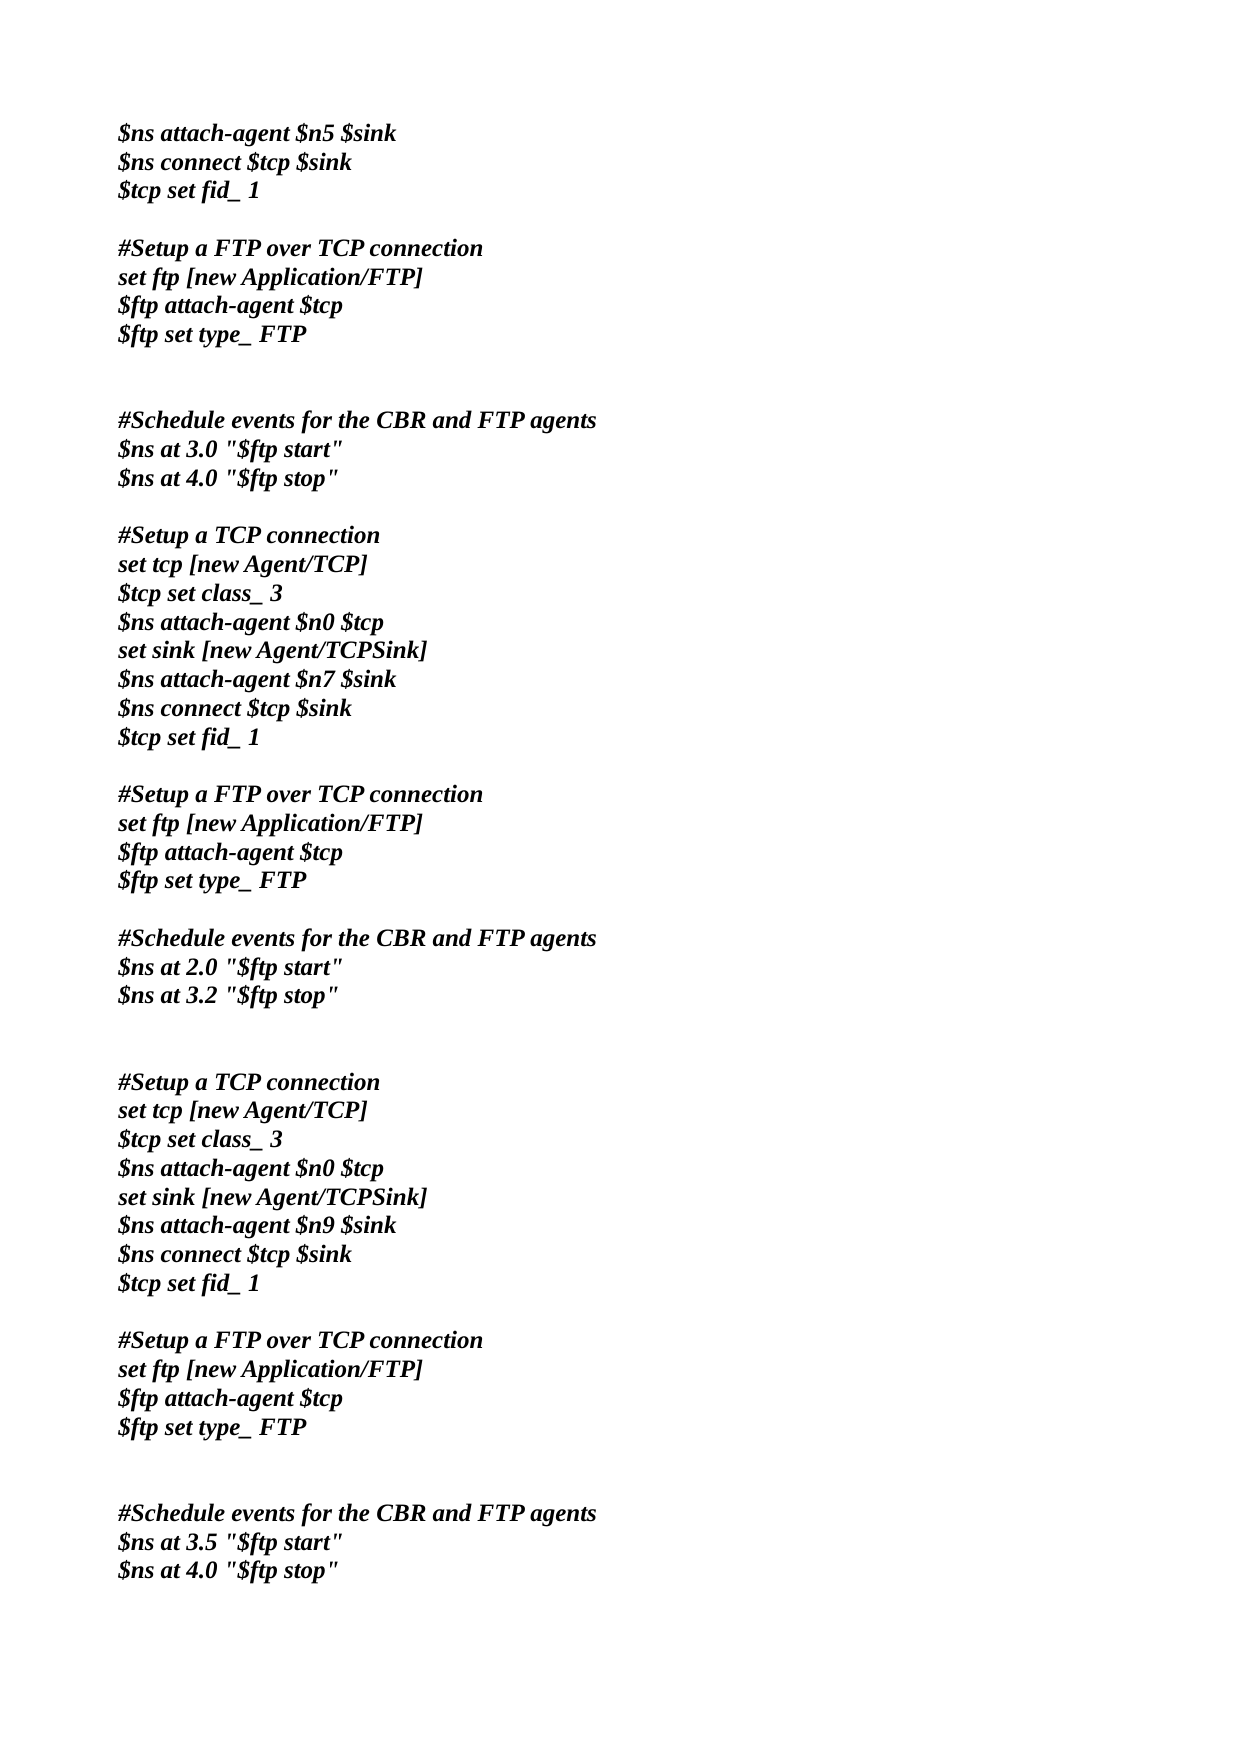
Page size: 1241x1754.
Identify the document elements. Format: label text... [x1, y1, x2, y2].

text $ns connect $tcp $sink [118, 147, 1122, 176]
text $ns at 4.0 "$ftp stop" [118, 1556, 1122, 1584]
text set tcp [new Agent/TCP] [118, 549, 1122, 578]
text $tcp set class_ 3 [118, 578, 1122, 607]
text #Setup a TCP connection [118, 521, 1122, 549]
text set ftp [new Application/FTP] [118, 1354, 1122, 1383]
text $tcp set class_ 3 [118, 1124, 1122, 1153]
text $ns at 3.2 "$ftp stop" [118, 981, 1122, 1009]
text $ns at 2.0 "$ftp start" [118, 952, 1122, 981]
text $ns connect $tcp $sink [118, 1239, 1122, 1268]
text set sink [new Agent/TCPSink] [118, 1182, 1122, 1211]
text $ns attach-agent $n0 $tcp [118, 607, 1122, 636]
text set tcp [new Agent/TCP] [118, 1096, 1122, 1124]
text #Setup a TCP connection [118, 1067, 1122, 1096]
text #Schedule events for the CBR and FTP agents [118, 1498, 1122, 1527]
text $ftp set type_ FTP [118, 319, 1122, 348]
text set ftp [new Application/FTP] [118, 808, 1122, 837]
text $ns connect $tcp $sink [118, 693, 1122, 722]
text $ns at 4.0 "$ftp stop" [118, 463, 1122, 492]
text $tcp set fid_ 1 [118, 722, 1122, 751]
text #Setup a FTP over TCP connection [118, 233, 1122, 262]
text $ns attach-agent $n0 $tcp [118, 1153, 1122, 1182]
text $ftp attach-agent $tcp [118, 291, 1122, 319]
text #Schedule events for the CBR and FTP agents [118, 923, 1122, 952]
text $ns attach-agent $n9 $sink [118, 1211, 1122, 1239]
text $ns at 3.5 "$ftp start" [118, 1527, 1122, 1556]
text $ns at 3.0 "$ftp start" [118, 434, 1122, 463]
text $ftp attach-agent $tcp [118, 1383, 1122, 1412]
text set ftp [new Application/FTP] [118, 262, 1122, 291]
text set sink [new Agent/TCPSink] [118, 636, 1122, 664]
text #Setup a FTP over TCP connection [118, 1326, 1122, 1354]
text #Setup a FTP over TCP connection [118, 779, 1122, 808]
text $ns attach-agent $n5 $sink [118, 118, 1122, 147]
text $ftp set type_ FTP [118, 866, 1122, 894]
text $ftp set type_ FTP [118, 1412, 1122, 1441]
text $tcp set fid_ 1 [118, 176, 1122, 204]
text $ftp attach-agent $tcp [118, 837, 1122, 866]
text #Schedule events for the CBR and FTP agents [118, 406, 1122, 434]
text $tcp set fid_ 1 [118, 1268, 1122, 1297]
text $ns attach-agent $n7 $sink [118, 664, 1122, 693]
